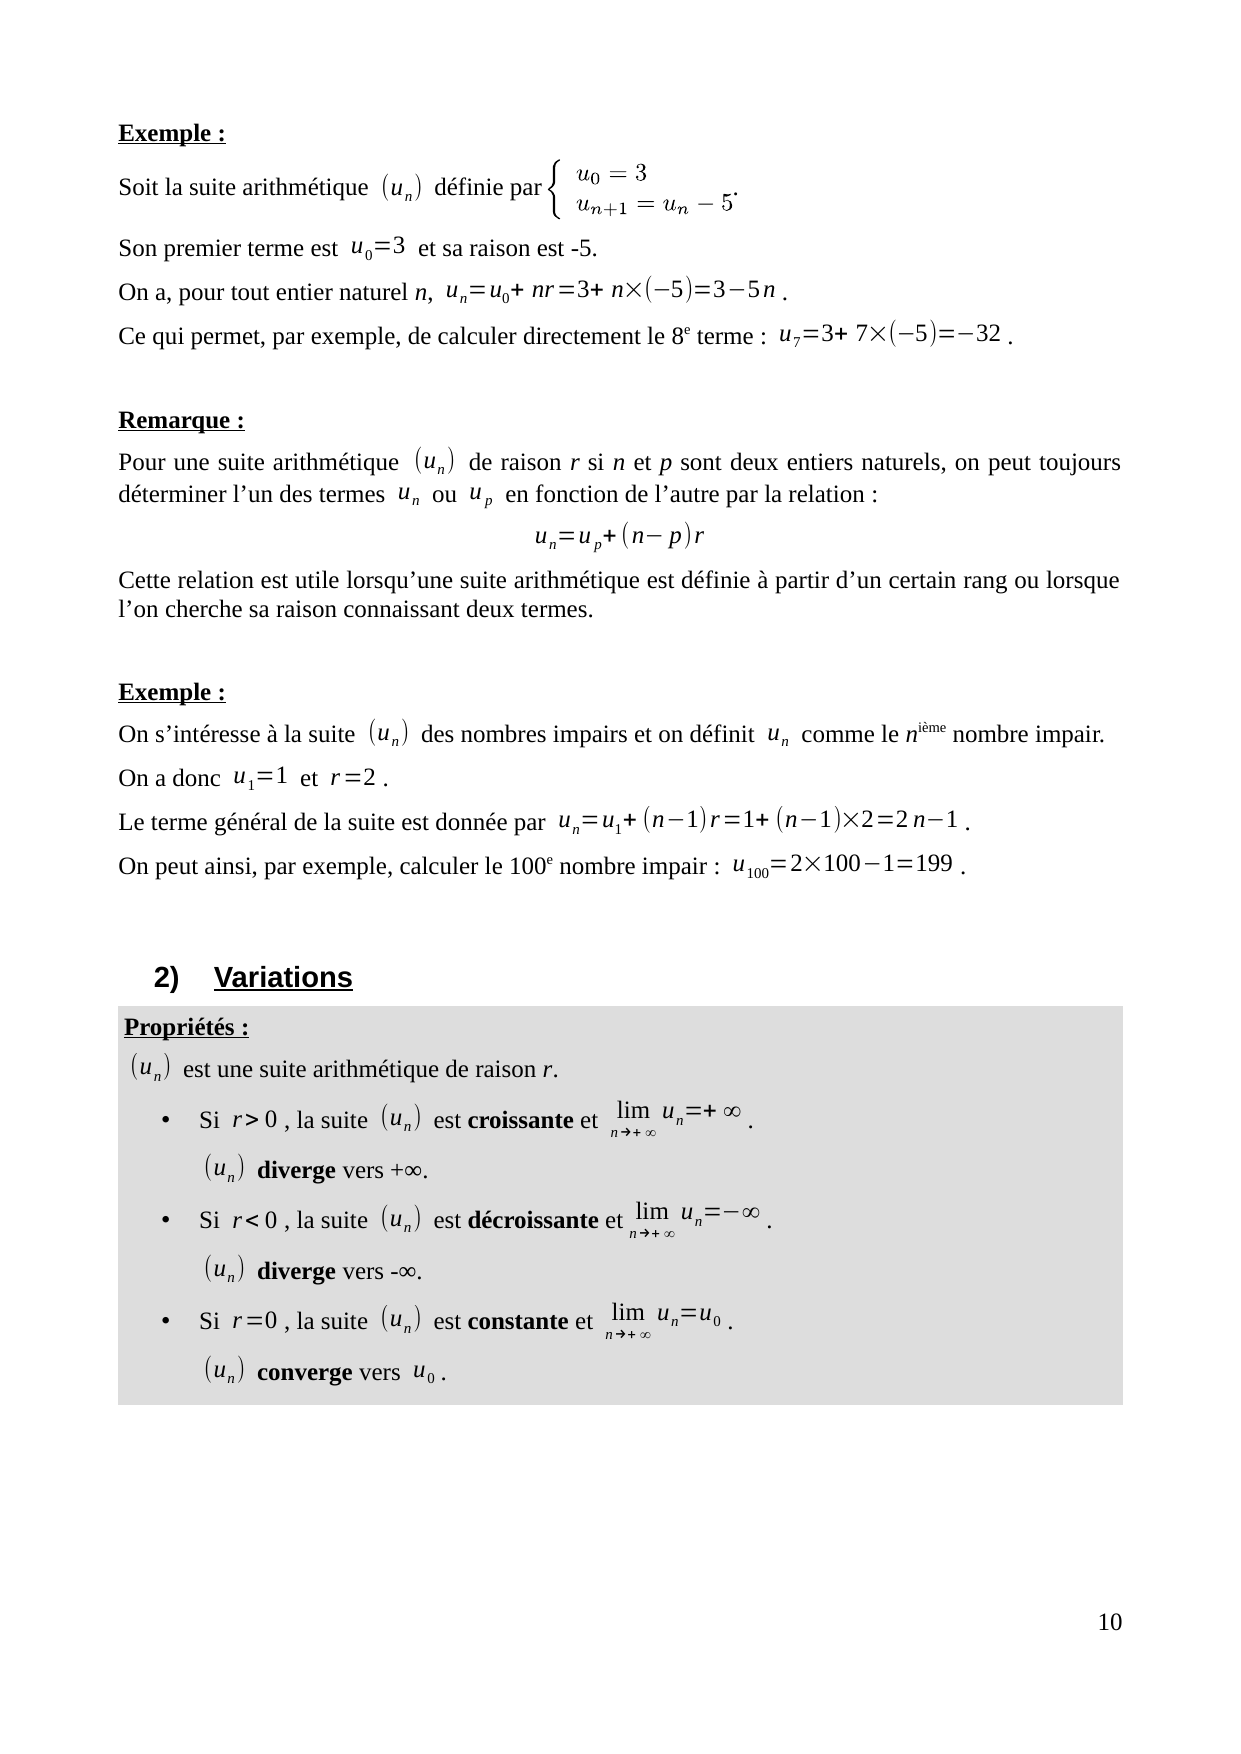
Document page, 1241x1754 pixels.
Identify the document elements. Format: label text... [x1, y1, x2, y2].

text On a, pour tout entier naturel n, . [118, 276, 1122, 307]
text On peut ainsi, par exemple, calculer le 100e nombre impair : . [118, 850, 1122, 881]
text Soit la suite arithmétique définie par . [551, 159, 1122, 219]
text Exemple : [118, 118, 1122, 147]
text Remarque : [118, 405, 1122, 434]
subtitle Variations [153, 960, 1122, 994]
text Cette relation est utile lorsqu’une suite arithmétique est définie à partir d’un certain rang ou lorsque l’on cherche sa raison connaissant deux termes. [118, 566, 1122, 623]
text Son premier terme est et sa raison est -5. [118, 232, 1122, 263]
table_header Propriétés : est une suite arithmétique de raison r. Si , la suite est croissante et . diverge vers +∞. Si , la suite est décroissante et. diverge vers -∞. Si , la suite est constante et . converge vers . [118, 1006, 1123, 1405]
text On s’intéresse à la suite des nombres impairs et on définit comme le nième nombre impair. [118, 718, 1122, 749]
text Ce qui permet, par exemple, de calculer directement le 8e terme : . [118, 320, 1122, 351]
text On a donc et . [118, 762, 1122, 793]
text Pour une suite arithmétique de raison r si n et p sont deux entiers naturels, on peut toujours déterminer l’un des termes ou en fonction de l’autre par la relation : [118, 446, 1122, 509]
text Exemple : [118, 677, 1122, 706]
text Le terme général de la suite est donnée par . [118, 806, 1122, 837]
text Soit la suite arithmétique définie par . [118, 159, 557, 219]
